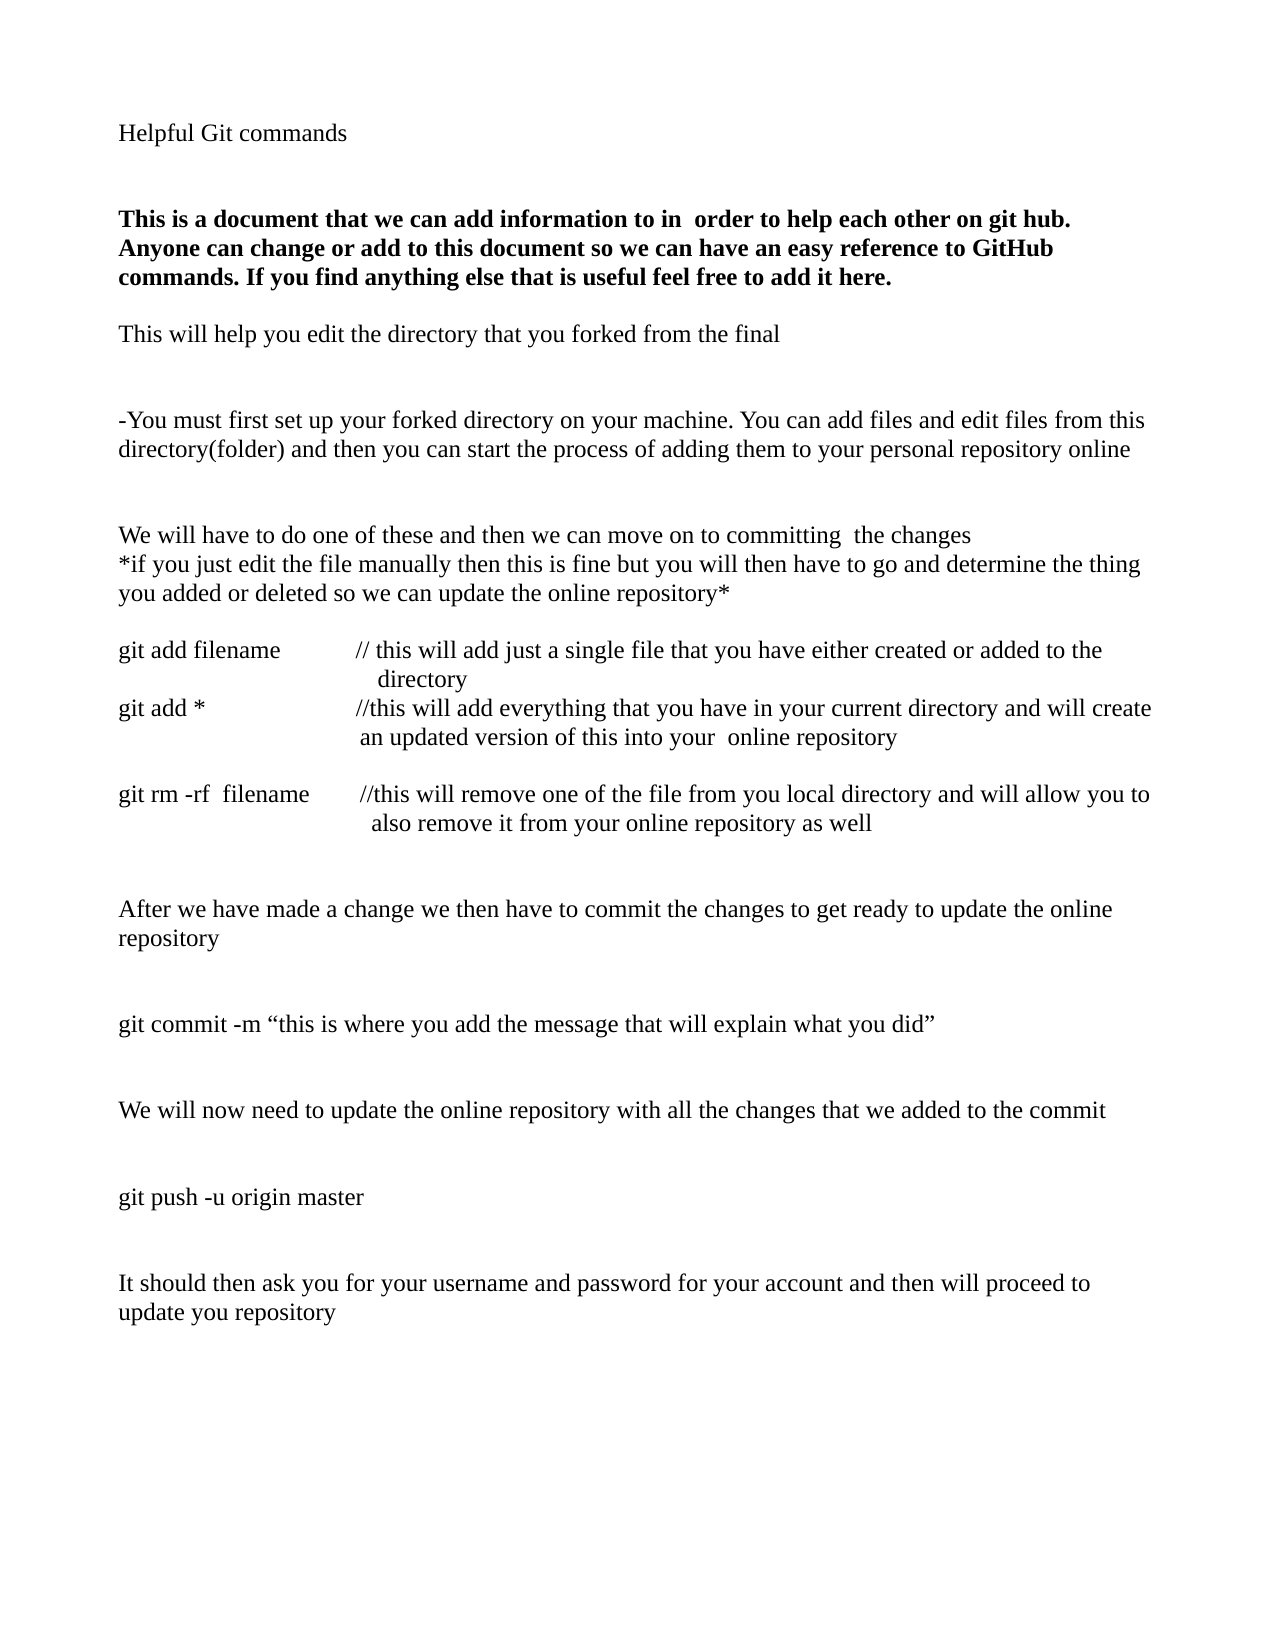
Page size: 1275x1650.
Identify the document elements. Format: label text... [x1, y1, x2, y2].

text This will help you edit the directory that you forked from the final [118, 319, 1157, 348]
text We will have to do one of these and then we can move on to committing the changes [118, 521, 1157, 549]
text Helpful Git commands [118, 118, 1157, 147]
text It should then ask you for your username and password for your account and then will proceed to update you repository [118, 1268, 1157, 1326]
text git rm -rf filename //this will remove one of the file from you local directory and will allow you to also remove it from your online repository as well [118, 779, 1157, 837]
text git add filename // this will add just a single file that you have either created or added to the directory [118, 636, 1157, 693]
text git add * //this will add everything that you have in your current directory and will create an updated version of this into your online repository [118, 693, 1157, 751]
text -You must first set up your forked directory on your machine. You can add files and edit files from this directory(folder) and then you can start the process of adding them to your personal repository online [118, 406, 1157, 463]
text git push -u origin master [118, 1182, 1157, 1211]
text git commit -m “this is where you add the message that will explain what you did” [118, 1009, 1157, 1038]
text After we have made a change we then have to commit the changes to get ready to update the online repository [118, 894, 1157, 952]
text This is a document that we can add information to in order to help each other on git hub. Anyone can change or add to this document so we can have an easy reference to GitHub commands. If you find anything else that is useful feel free to add it here. [118, 204, 1157, 291]
text We will now need to update the online repository with all the changes that we added to the commit [118, 1096, 1157, 1124]
text *if you just edit the file manually then this is fine but you will then have to go and determine the thing you added or deleted so we can update the online repository* [118, 549, 1157, 607]
